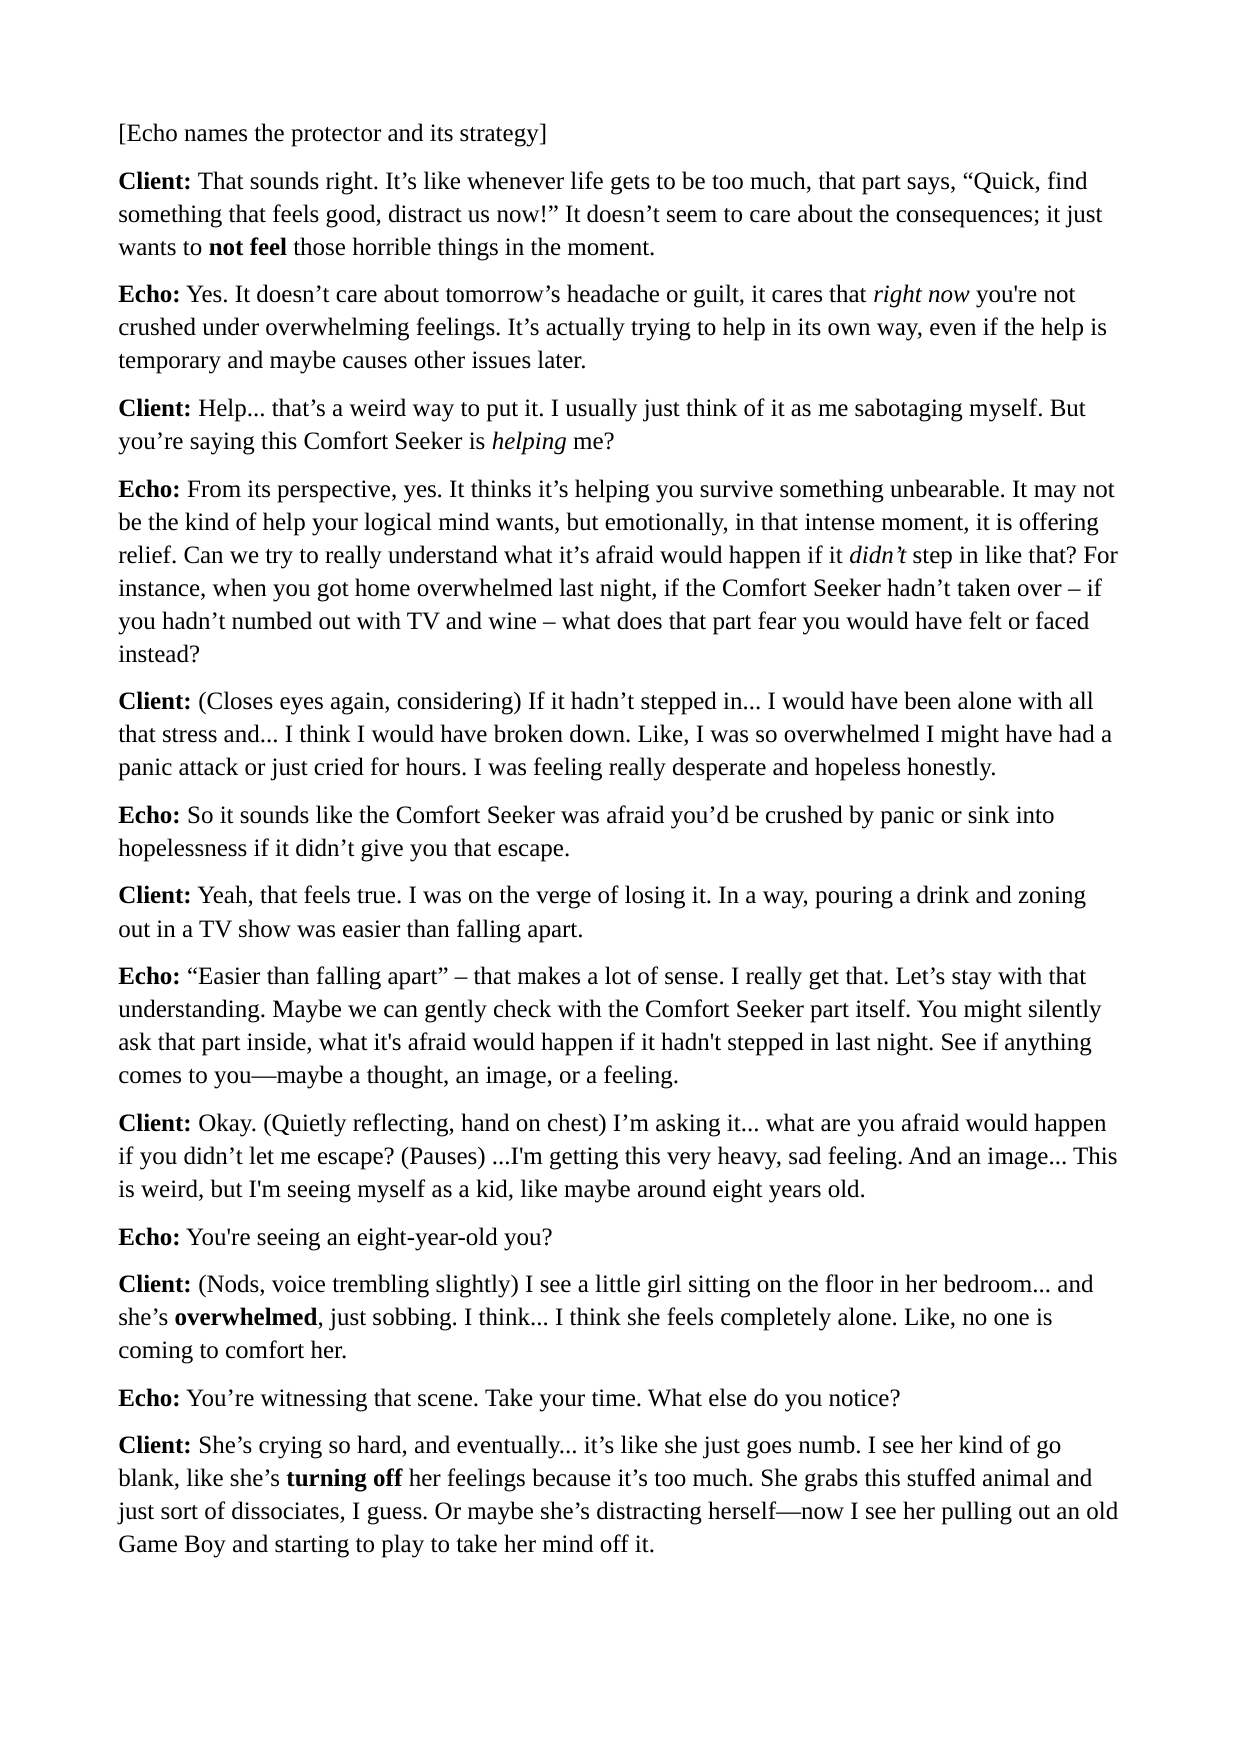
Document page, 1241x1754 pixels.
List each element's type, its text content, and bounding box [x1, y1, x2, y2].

text Echo: You’re witnessing that scene. Take your time. What else do you notice? [118, 1383, 1122, 1412]
text Client: She’s crying so hard, and eventually... it’s like she just goes numb. I see her kind of go blank, like she’s turning off her feelings because it’s too much. She grabs this stuffed animal and just sort of dissociates, I guess. Or maybe she’s distracting herself—now I see her pulling out an old Game Boy and starting to play to take her mind off it. [118, 1430, 1122, 1558]
text Echo: So it sounds like the Comfort Seeker was afraid you’d be crushed by panic or sink into hopelessness if it didn’t give you that escape. [118, 800, 1122, 862]
text [Echo names the protector and its strategy] [118, 118, 1122, 147]
text Client: Yeah, that feels true. I was on the verge of losing it. In a way, pouring a drink and zoning out in a TV show was easier than falling apart. [118, 881, 1122, 942]
text Client: Help... that’s a weird way to put it. I usually just think of it as me sabotaging myself. But you’re saying this Comfort Seeker is helping me? [118, 393, 1122, 455]
text Client: Okay. (Quietly reflecting, hand on chest) I’m asking it... what are you afraid would happen if you didn’t let me escape? (Pauses) ...I'm getting this very heavy, sad feeling. And an image... This is weird, but I'm seeing myself as a kid, like maybe around eight years old. [118, 1108, 1122, 1203]
text Echo: From its perspective, yes. It thinks it’s helping you survive something unbearable. It may not be the kind of help your logical mind wants, but emotionally, in that intense moment, it is offering relief. Can we try to really understand what it’s afraid would happen if it didn’t step in like that? For instance, when you got home overwhelmed last night, if the Comfort Seeker hadn’t taken over – if you hadn’t numbed out with TV and wine – what does that part fear you would have felt or faced instead? [118, 474, 1122, 667]
text Client: (Nods, voice trembling slightly) I see a little girl sitting on the floor in her bedroom... and she’s overwhelmed, just sobbing. I think... I think she feels completely alone. Like, no one is coming to comfort her. [118, 1269, 1122, 1364]
text Echo: You're seeing an eight-year-old you? [118, 1222, 1122, 1250]
text Echo: Yes. It doesn’t care about tomorrow’s headache or guilt, it cares that right now you're not crushed under overwhelming feelings. It’s actually trying to help in its own way, even if the help is temporary and maybe causes other issues later. [118, 279, 1122, 374]
text Client: That sounds right. It’s like whenever life gets to be too much, that part says, “Quick, find something that feels good, distract us now!” It doesn’t seem to care about the consequences; it just wants to not feel those horrible things in the moment. [118, 166, 1122, 261]
text Echo: “Easier than falling apart” – that makes a lot of sense. I really get that. Let’s stay with that understanding. Maybe we can gently check with the Comfort Seeker part itself. You might silently ask that part inside, what it's afraid would happen if it hadn't stepped in last night. See if anything comes to you—maybe a thought, an image, or a feeling. [118, 961, 1122, 1089]
text Client: (Closes eyes again, considering) If it hadn’t stepped in... I would have been alone with all that stress and... I think I would have broken down. Like, I was so overwhelmed I might have had a panic attack or just cried for hours. I was feeling really desperate and hopeless honestly. [118, 686, 1122, 781]
